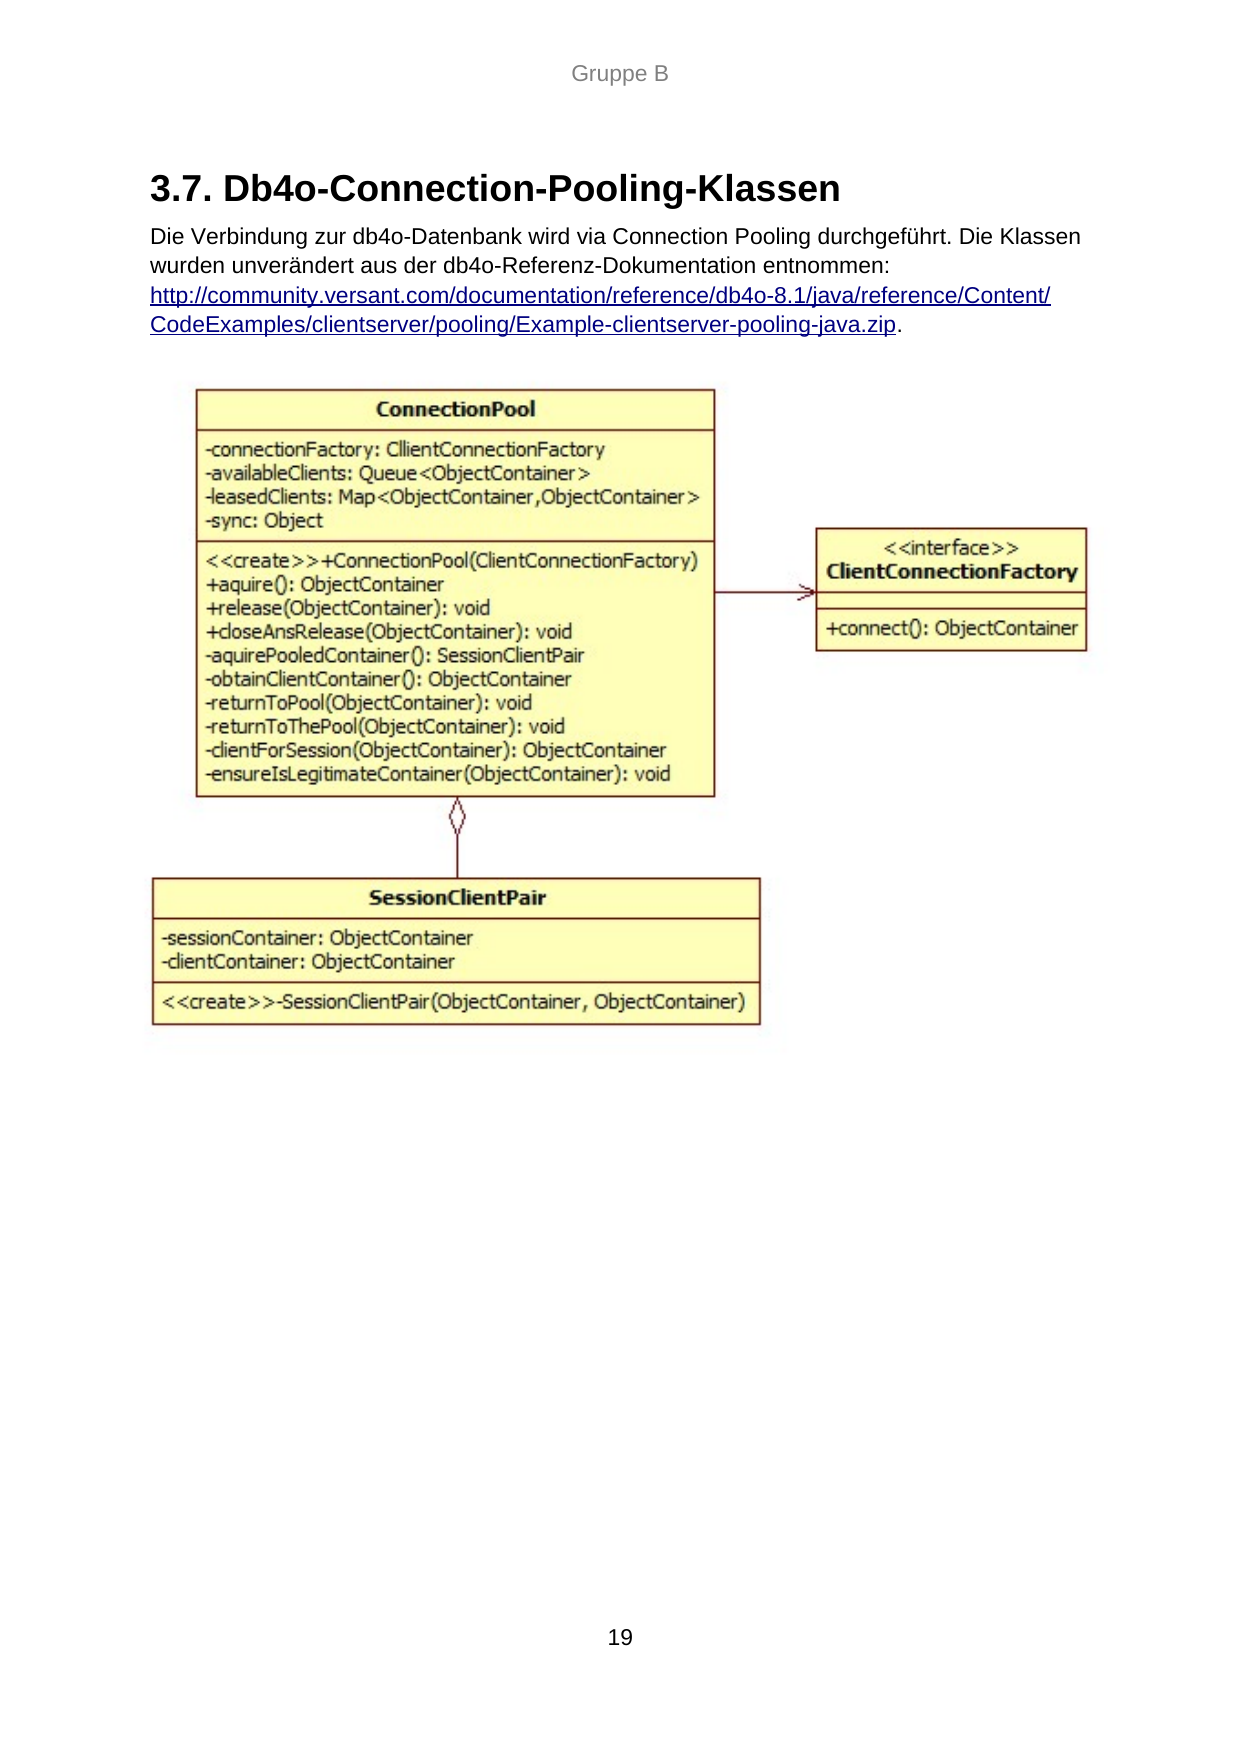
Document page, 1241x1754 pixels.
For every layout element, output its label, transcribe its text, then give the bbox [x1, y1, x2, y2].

picture [117, 353, 1124, 1062]
subtitle Db4o-Connection-Pooling-Klassen [150, 167, 1090, 209]
text Die Verbindung zur db4o-Datenbank wird via Connection Pooling durchgeführt. Die Klassen wurden unverändert aus der db4o-Referenz-Dokumentation entnommen: http://community.versant.com/documentation/reference/db4o-8.1/java/reference/Content/CodeExamples/clientserver/pooling/Example-clientserver-pooling-java.zip. [150, 224, 1090, 337]
